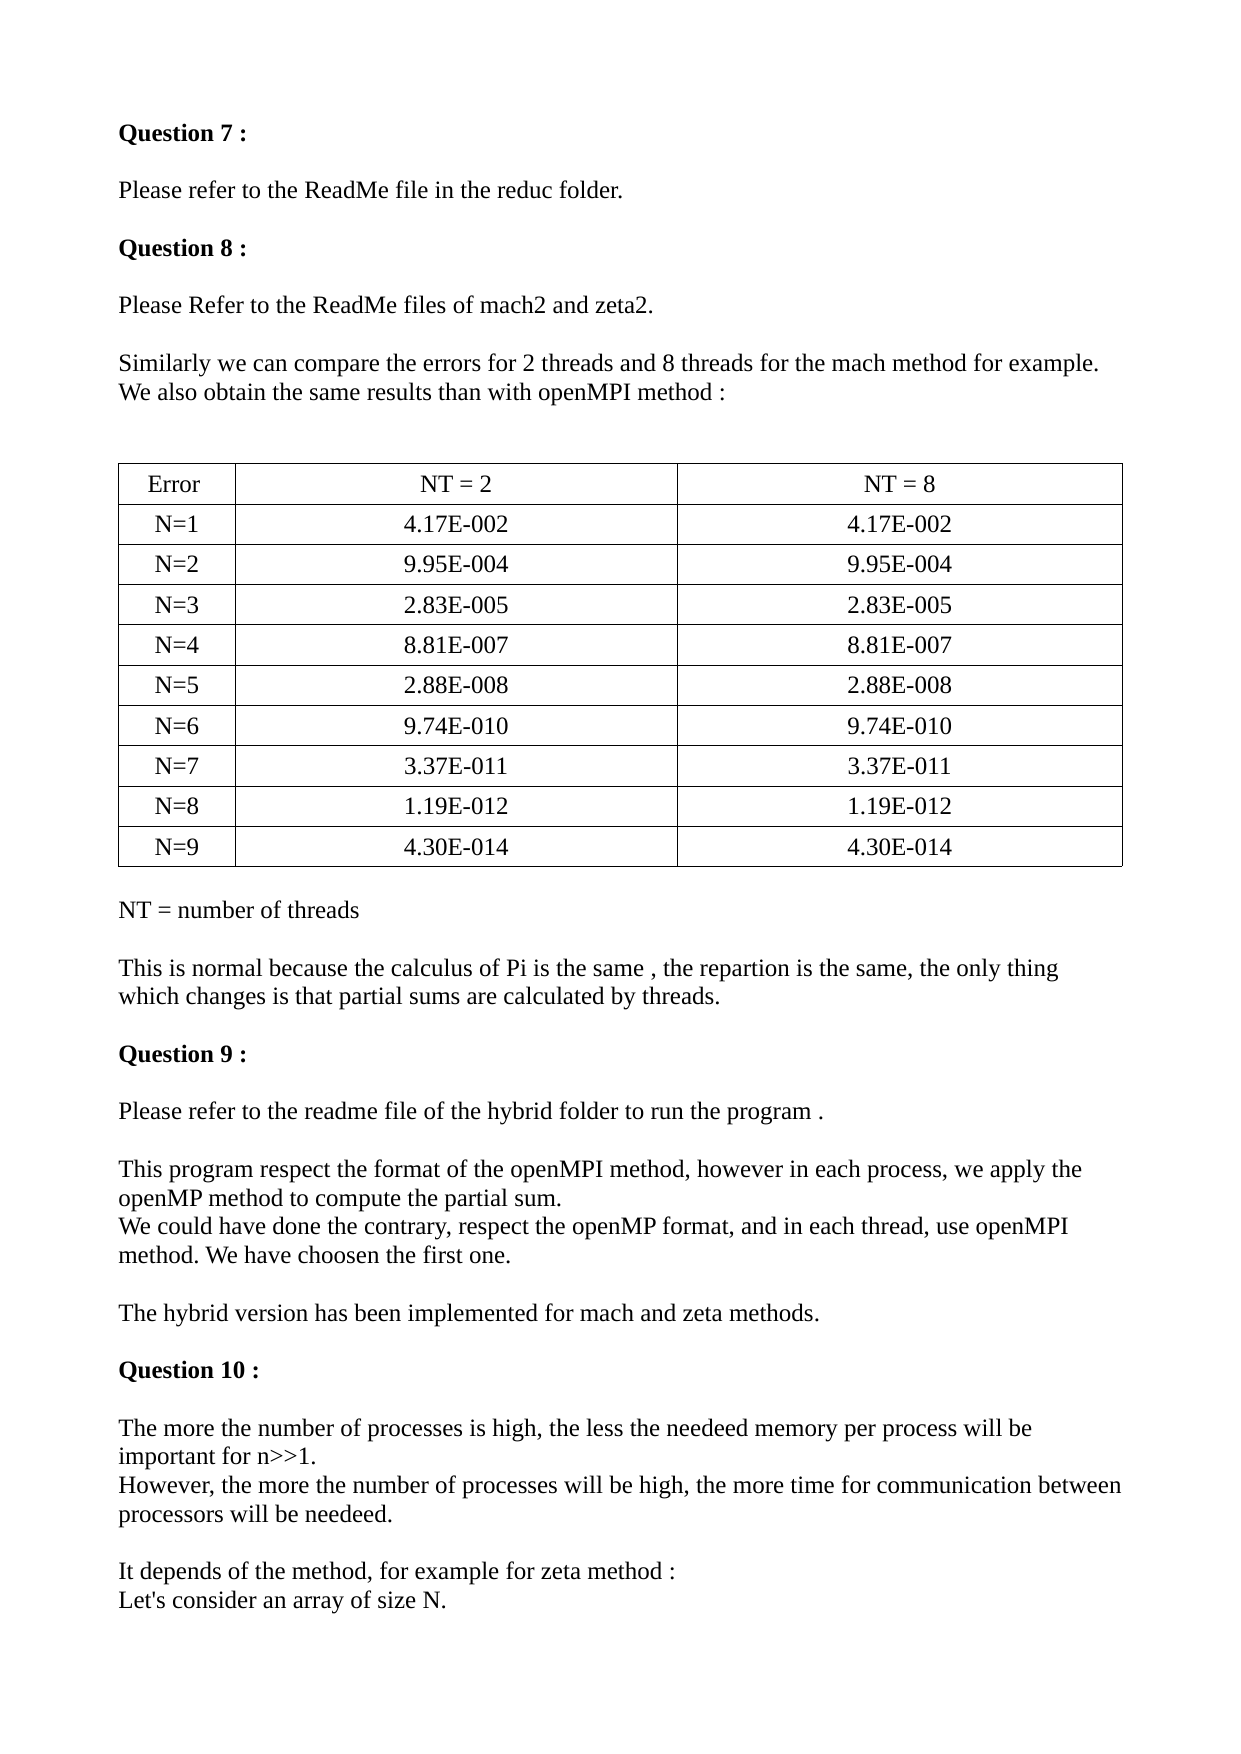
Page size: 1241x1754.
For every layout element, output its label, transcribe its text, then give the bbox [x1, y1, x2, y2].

table_cell N=8 [119, 787, 235, 826]
text NT = number of threads [118, 895, 1122, 924]
table_cell 2,83E-005 [678, 585, 1122, 624]
table_cell 2,88E-008 [678, 666, 1122, 705]
table_cell 9,74E-010 [678, 706, 1122, 745]
table_cell N=9 [119, 827, 235, 866]
table_cell 9,74E-010 [236, 706, 677, 745]
table_cell N=3 [119, 585, 235, 624]
table_cell 4,17E-002 [678, 505, 1122, 544]
table_cell N=5 [119, 666, 235, 705]
text Question 10 : [118, 1355, 1122, 1384]
table_header NT = 8 [678, 464, 1122, 503]
table_cell 2,88E-008 [236, 666, 677, 705]
table_cell 8,81E-007 [236, 625, 677, 665]
text Please Refer to the ReadMe files of mach2 and zeta2. [118, 291, 1122, 319]
text This is normal because the calculus of Pi is the same , the repartion is the same, the only thing which changes is that partial sums are calculated by threads. [118, 953, 1122, 1010]
text We could have done the contrary, respect the openMP format, and in each thread, use openMPI method. We have choosen the first one. [118, 1211, 1122, 1269]
table_cell 1,19E-012 [678, 787, 1122, 826]
table_cell N=6 [119, 706, 235, 745]
text Question 9 : [118, 1039, 1122, 1068]
text It depends of the method, for example for zeta method : [118, 1556, 1122, 1585]
table_cell 9,95E-004 [678, 545, 1122, 584]
table_cell 4,30E-014 [678, 827, 1122, 866]
text The more the number of processes is high, the less the needeed memory per process will be important for n>>1. [118, 1413, 1122, 1470]
table_cell 9,95E-004 [236, 545, 677, 584]
table_cell 4,17E-002 [236, 505, 677, 544]
text However, the more the number of processes will be high, the more time for communication between processors will be needeed. [118, 1470, 1122, 1528]
table_cell 3,37E-011 [678, 746, 1122, 786]
table_cell N=7 [119, 746, 235, 786]
table_cell 2,83E-005 [236, 585, 677, 624]
text This program respect the format of the openMPI method, however in each process, we apply the openMP method to compute the partial sum. [118, 1154, 1122, 1211]
text Question 8 : [118, 233, 1122, 262]
table_cell N=1 [119, 505, 235, 544]
text Let's consider an array of size N. [118, 1585, 1122, 1614]
table_header NT = 2 [236, 464, 677, 503]
table_cell 3,37E-011 [236, 746, 677, 786]
table_cell 8,81E-007 [678, 625, 1122, 665]
table_cell N=4 [119, 625, 235, 665]
table_header Error [119, 464, 235, 503]
text We also obtain the same results than with openMPI method : [118, 377, 1122, 406]
table_cell 1,19E-012 [236, 787, 677, 826]
text Please refer to the ReadMe file in the reduc folder. [118, 176, 1122, 204]
text Please refer to the readme file of the hybrid folder to run the program . [118, 1096, 1122, 1125]
text Similarly we can compare the errors for 2 threads and 8 threads for the mach method for example. [118, 348, 1122, 377]
table_cell N=2 [119, 545, 235, 584]
text Question 7 : [118, 118, 1122, 147]
table_cell 4,30E-014 [236, 827, 677, 866]
text The hybrid version has been implemented for mach and zeta methods. [118, 1298, 1122, 1326]
